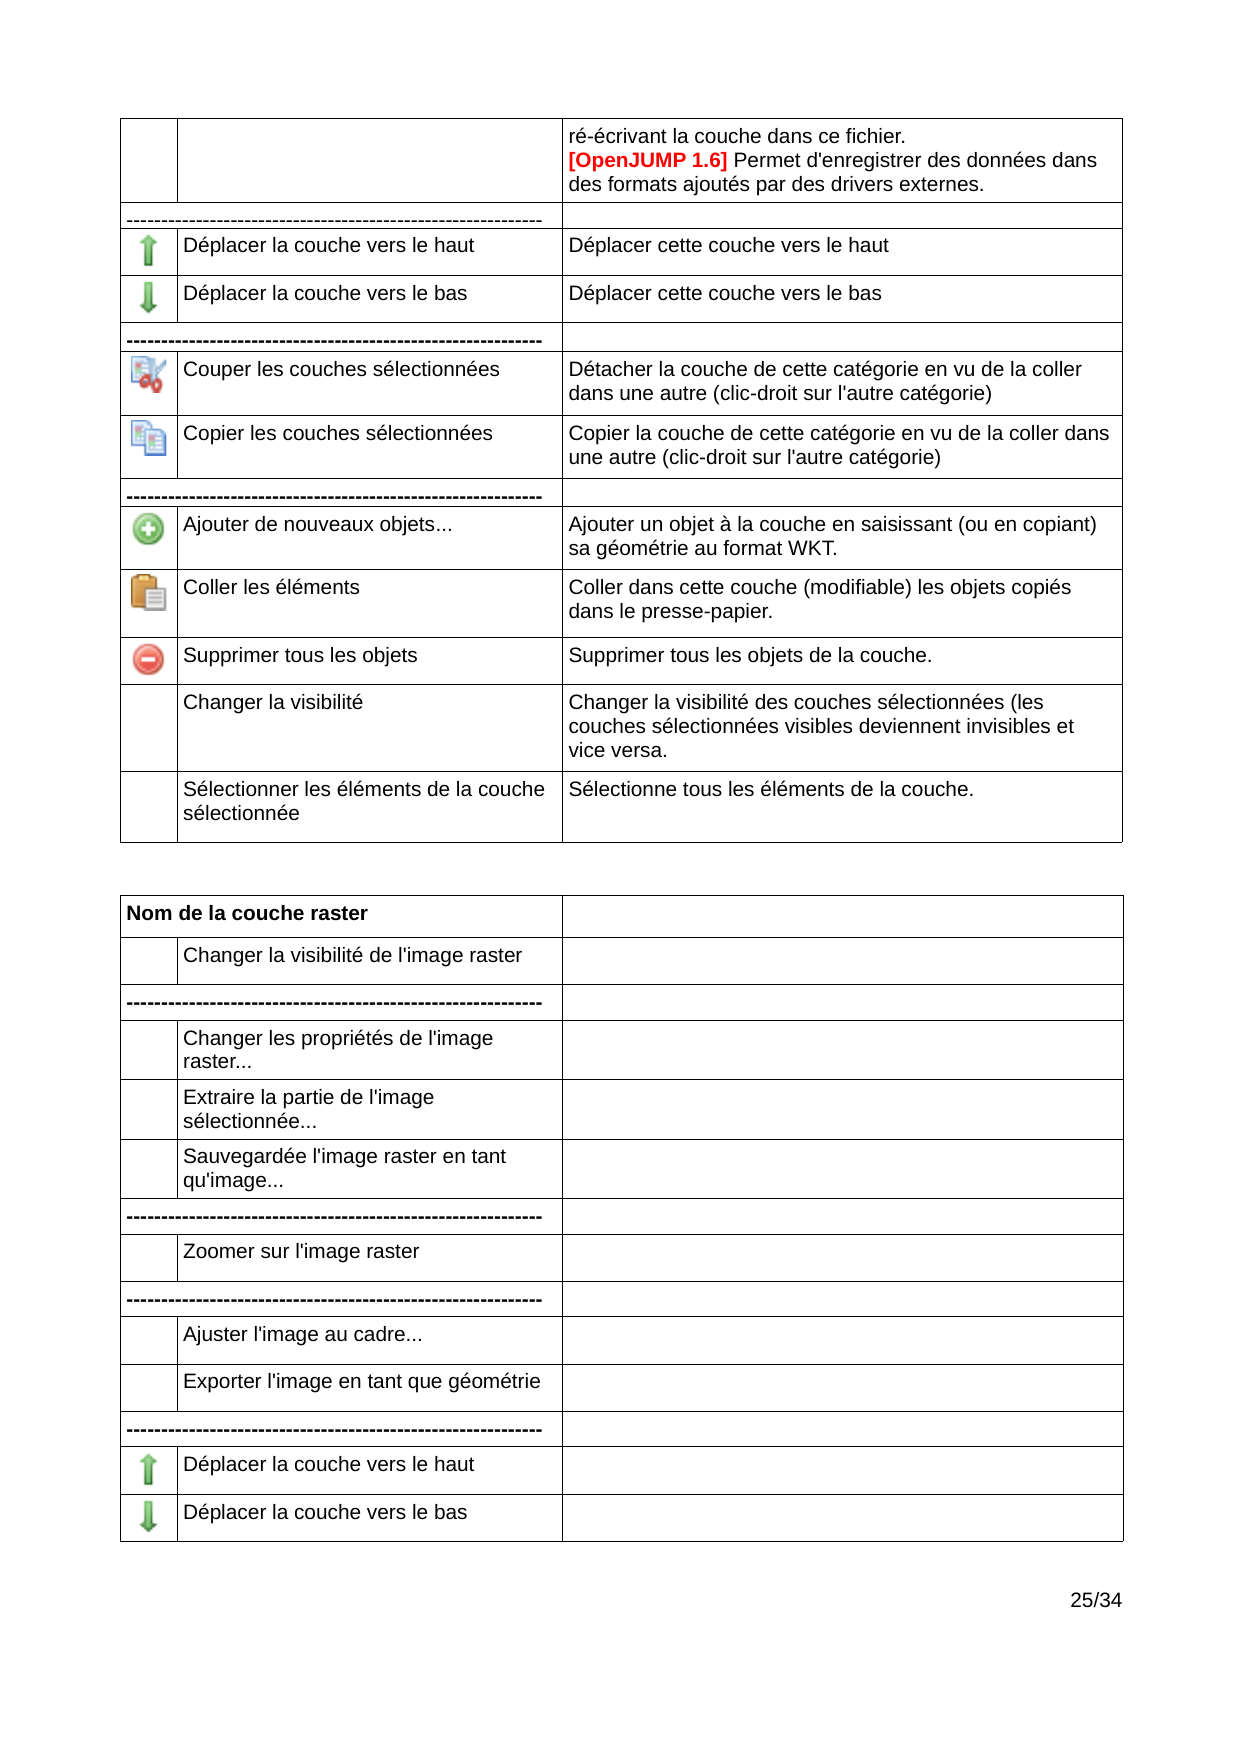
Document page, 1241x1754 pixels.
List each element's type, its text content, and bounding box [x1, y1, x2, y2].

table_cell [563, 1365, 1123, 1411]
table_cell [121, 1500, 177, 1541]
picture [131, 1452, 167, 1488]
table_cell [563, 1412, 1123, 1446]
table_cell Supprimer tous les objets de la couche. [563, 638, 1122, 684]
table_cell [121, 685, 177, 771]
picture [131, 511, 167, 548]
table_cell Changer la visibilité [178, 685, 562, 771]
table_cell Changer la visibilité des couches sélectionnées (les couches sélectionnées visibles deviennent invisibles et vice versa. [563, 685, 1122, 771]
table_cell [563, 985, 1123, 1019]
table_cell [121, 1140, 177, 1198]
table_cell [563, 1235, 1123, 1281]
table_cell [563, 1282, 1123, 1316]
table_cell [563, 1317, 1123, 1363]
table_cell Ajuster l'image au cadre... [178, 1317, 562, 1363]
table_cell Déplacer la couche vers le bas [178, 1495, 562, 1541]
table_cell Détacher la couche de cette catégorie en vu de la coller dans une autre (clic-droit sur l'autre catégorie) [563, 352, 1122, 415]
table_cell [121, 1365, 177, 1411]
table_cell [121, 1447, 177, 1494]
table_cell Sélectionner les éléments de la couche sélectionnée [178, 772, 562, 842]
table_header [563, 896, 1123, 937]
picture [131, 233, 167, 269]
table_cell [121, 643, 177, 684]
table_cell [563, 323, 1122, 351]
table_cell [121, 1080, 177, 1138]
table_cell [563, 1140, 1123, 1198]
table_cell Sélectionne tous les éléments de la couche. [563, 772, 1122, 842]
table_cell [563, 938, 1123, 984]
table_cell Ajouter de nouveaux objets... [178, 507, 562, 569]
table_cell [563, 1080, 1123, 1138]
table_cell Ajouter un objet à la couche en saisissant (ou en copiant) sa géométrie au format WKT. [563, 507, 1122, 569]
table_cell ré-écrivant la couche dans ce fichier. [OpenJUMP 1.6] Permet d'enregistrer des données dans des formats ajoutés par des drivers externes. [563, 119, 1122, 202]
table_cell [121, 1021, 177, 1079]
table_cell Extraire la partie de l'image sélectionnée... [178, 1080, 562, 1138]
table_cell [121, 229, 177, 275]
table_cell Changer la visibilité de l'image raster [178, 938, 562, 984]
picture [131, 574, 167, 611]
table_cell [563, 1495, 1123, 1541]
table_cell [121, 638, 177, 642]
table_cell Coller dans cette couche (modifiable) les objets copiés dans le presse-papier. [563, 570, 1122, 637]
table_cell Déplacer cette couche vers le haut [563, 229, 1122, 275]
table_cell [121, 276, 177, 322]
table_cell [563, 203, 1122, 227]
table_cell ------------------------------------------------------------ [121, 985, 562, 1019]
table_cell [121, 1235, 177, 1281]
table_cell [563, 1447, 1123, 1494]
table_cell [121, 570, 177, 637]
table_cell Déplacer la couche vers le bas [178, 276, 562, 322]
table_cell Déplacer cette couche vers le bas [563, 276, 1122, 322]
table_cell Couper les couches sélectionnées [178, 352, 562, 415]
table_cell [178, 119, 562, 202]
table_cell [121, 507, 177, 569]
table_cell Exporter l'image en tant que géométrie [178, 1365, 562, 1411]
table_cell [121, 772, 177, 842]
table_cell Coller les éléments [178, 570, 562, 637]
table_cell Sauvegardée l'image raster en tant qu'image... [178, 1140, 562, 1198]
table_header Nom de la couche raster [121, 896, 562, 937]
table_cell ------------------------------------------------------------ [121, 479, 562, 506]
table_cell ------------------------------------------------------------ [121, 323, 562, 351]
picture [131, 1499, 167, 1535]
table_cell Déplacer la couche vers le haut [178, 229, 562, 275]
picture [131, 356, 167, 393]
table_cell [563, 1199, 1123, 1233]
table_cell [121, 1495, 177, 1499]
table_cell Copier la couche de cette catégorie en vu de la coller dans une autre (clic-droit sur l'autre catégorie) [563, 416, 1122, 478]
picture [131, 420, 167, 456]
table_cell Supprimer tous les objets [178, 638, 562, 684]
table_cell ------------------------------------------------------------ [121, 1199, 562, 1233]
table_cell [121, 938, 177, 984]
table_cell [563, 1021, 1123, 1079]
table_cell Changer les propriétés de l'image raster... [178, 1021, 562, 1079]
table_cell Déplacer la couche vers le haut [178, 1447, 562, 1494]
picture [131, 642, 167, 678]
table_cell [121, 1317, 177, 1363]
table_cell Zoomer sur l'image raster [178, 1235, 562, 1281]
table_cell [121, 352, 177, 415]
table_cell ------------------------------------------------------------ [121, 1282, 562, 1316]
table_cell ------------------------------------------------------------ [121, 203, 562, 227]
table_cell [563, 479, 1122, 506]
picture [131, 280, 167, 316]
table_cell [121, 416, 177, 478]
table_cell [121, 119, 177, 202]
table_cell Copier les couches sélectionnées [178, 416, 562, 478]
table_cell ------------------------------------------------------------ [121, 1412, 562, 1446]
